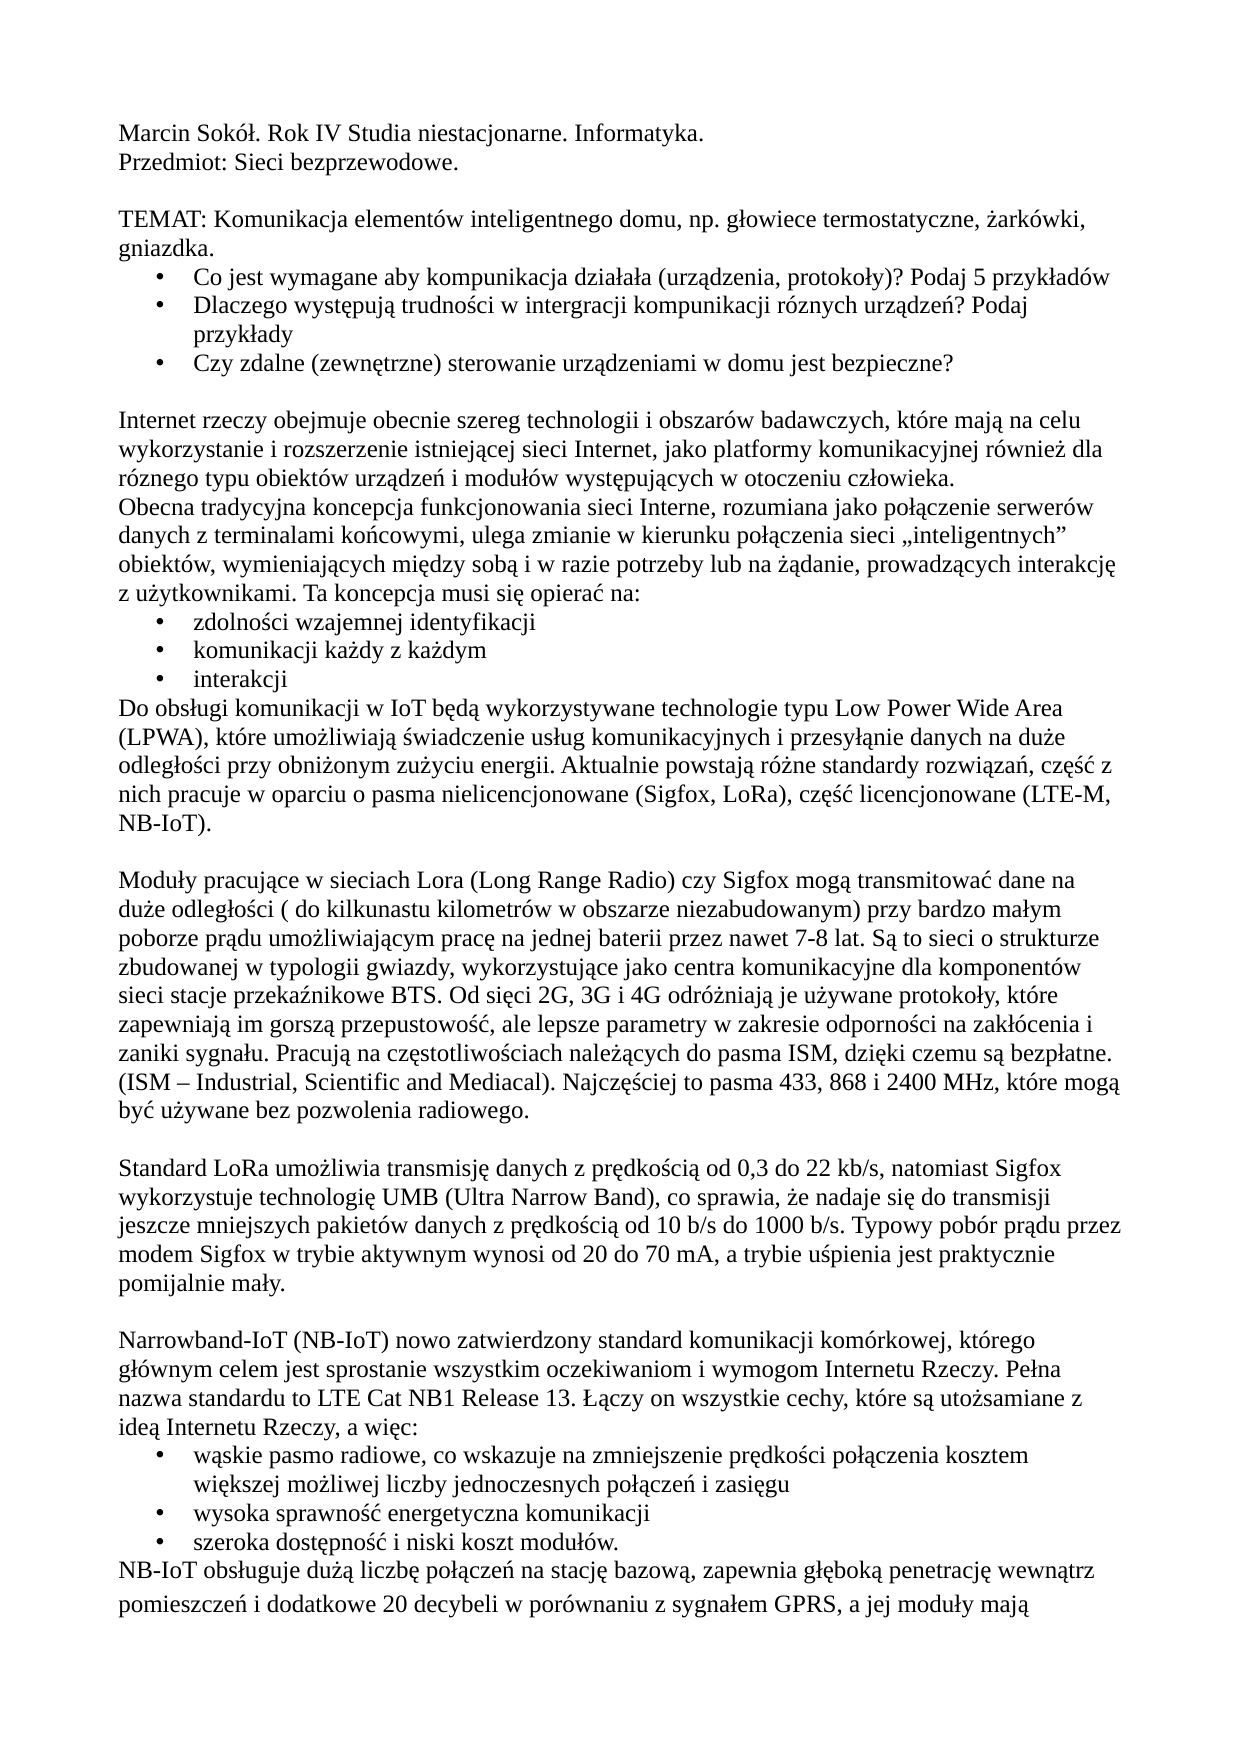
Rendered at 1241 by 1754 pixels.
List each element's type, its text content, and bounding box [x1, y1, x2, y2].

list Co jest wymagane aby kompunikacja działała (urządzenia, protokoły)? Podaj 5 przykładów [156, 262, 1122, 291]
list komunikacji każdy z każdym [156, 636, 1122, 664]
text Narrowband-IoT (NB-IoT) nowo zatwierdzony standard komunikacji komórkowej, którego głównym celem jest sprostanie wszystkim oczekiwaniom i wymogom Internetu Rzeczy. Pełna nazwa standardu to LTE Cat NB1 Release 13. Łączy on wszystkie cechy, które są utożsamiane z ideą Internetu Rzeczy, a więc: [118, 1326, 1122, 1441]
text Obecna tradycyjna koncepcja funkcjonowania sieci Interne, rozumiana jako połączenie serwerów danych z terminalami końcowymi, ulega zmianie w kierunku połączenia sieci „inteligentnych” obiektów, wymieniających między sobą i w razie potrzeby lub na żądanie, prowadzących interakcję z użytkownikami. Ta koncepcja musi się opierać na: [118, 492, 1122, 607]
list szeroka dostępność i niski koszt modułów. [156, 1527, 1122, 1556]
list interakcji [156, 664, 1122, 693]
text Do obsługi komunikacji w IoT będą wykorzystywane technologie typu Low Power Wide Area (LPWA), które umożliwiają świadczenie usług komunikacyjnych i przesyłąnie danych na duże odległości przy obniżonym zużyciu energii. Aktualnie powstają różne standardy rozwiązań, część z nich pracuje w oparciu o pasma nielicencjonowane (Sigfox, LoRa), część licencjonowane (LTE-M, NB-IoT). [118, 693, 1122, 837]
list wysoka sprawność energetyczna komunikacji [156, 1498, 1122, 1527]
list Dlaczego występują trudności w intergracji kompunikacji róznych urządzeń? Podaj przykłady [156, 291, 1122, 348]
text Standard LoRa umożliwia transmisję danych z prędkością od 0,3 do 22 kb/s, natomiast Sigfox wykorzystuje technologię UMB (Ultra Narrow Band), co sprawia, że nadaje się do transmisji jeszcze mniejszych pakietów danych z prędkością od 10 b/s do 1000 b/s. Typowy pobór prądu przez modem Sigfox w trybie aktywnym wynosi od 20 do 70 mA, a trybie uśpienia jest praktycznie pomijalnie mały. [118, 1153, 1122, 1297]
list Czy zdalne (zewnętrzne) sterowanie urządzeniami w domu jest bezpieczne? [156, 348, 1122, 377]
text NB-IoT obsługuje dużą liczbę połączeń na stację bazową, zapewnia głęboką penetrację wewnątrz pomieszczeń i dodatkowe 20 decybeli w porównaniu z sygnałem GPRS, a jej moduły mają [118, 1556, 1122, 1617]
text Przedmiot: Sieci bezprzewodowe. [118, 147, 1122, 176]
text Internet rzeczy obejmuje obecnie szereg technologii i obszarów badawczych, które mają na celu wykorzystanie i rozszerzenie istniejącej sieci Internet, jako platformy komunikacyjnej również dla róznego typu obiektów urządzeń i modułów występujących w otoczeniu człowieka. [118, 406, 1122, 492]
text Moduły pracujące w sieciach Lora (Long Range Radio) czy Sigfox mogą transmitować dane na duże odległości ( do kilkunastu kilometrów w obszarze niezabudowanym) przy bardzo małym poborze prądu umożliwiającym pracę na jednej baterii przez nawet 7-8 lat. Są to sieci o strukturze zbudowanej w typologii gwiazdy, wykorzystujące jako centra komunikacyjne dla komponentów sieci stacje przekaźnikowe BTS. Od sięci 2G, 3G i 4G odróżniają je używane protokoły, które zapewniają im gorszą przepustowość, ale lepsze parametry w zakresie odporności na zakłócenia i zaniki sygnału. Pracują na częstotliwościach należących do pasma ISM, dzięki czemu są bezpłatne. (ISM – Industrial, Scientific and Mediacal). Najczęściej to pasma 433, 868 i 2400 MHz, które mogą być używane bez pozwolenia radiowego. [118, 866, 1122, 1124]
text Marcin Sokół. Rok IV Studia niestacjonarne. Informatyka. [118, 118, 1122, 147]
text TEMAT: Komunikacja elementów inteligentnego domu, np. głowiece termostatyczne, żarkówki, gniazdka. [118, 204, 1122, 262]
list wąskie pasmo radiowe, co wskazuje na zmniejszenie prędkości połączenia kosztem większej możliwej liczby jednoczesnych połączeń i zasięgu [156, 1441, 1122, 1498]
list zdolności wzajemnej identyfikacji [156, 607, 1122, 636]
